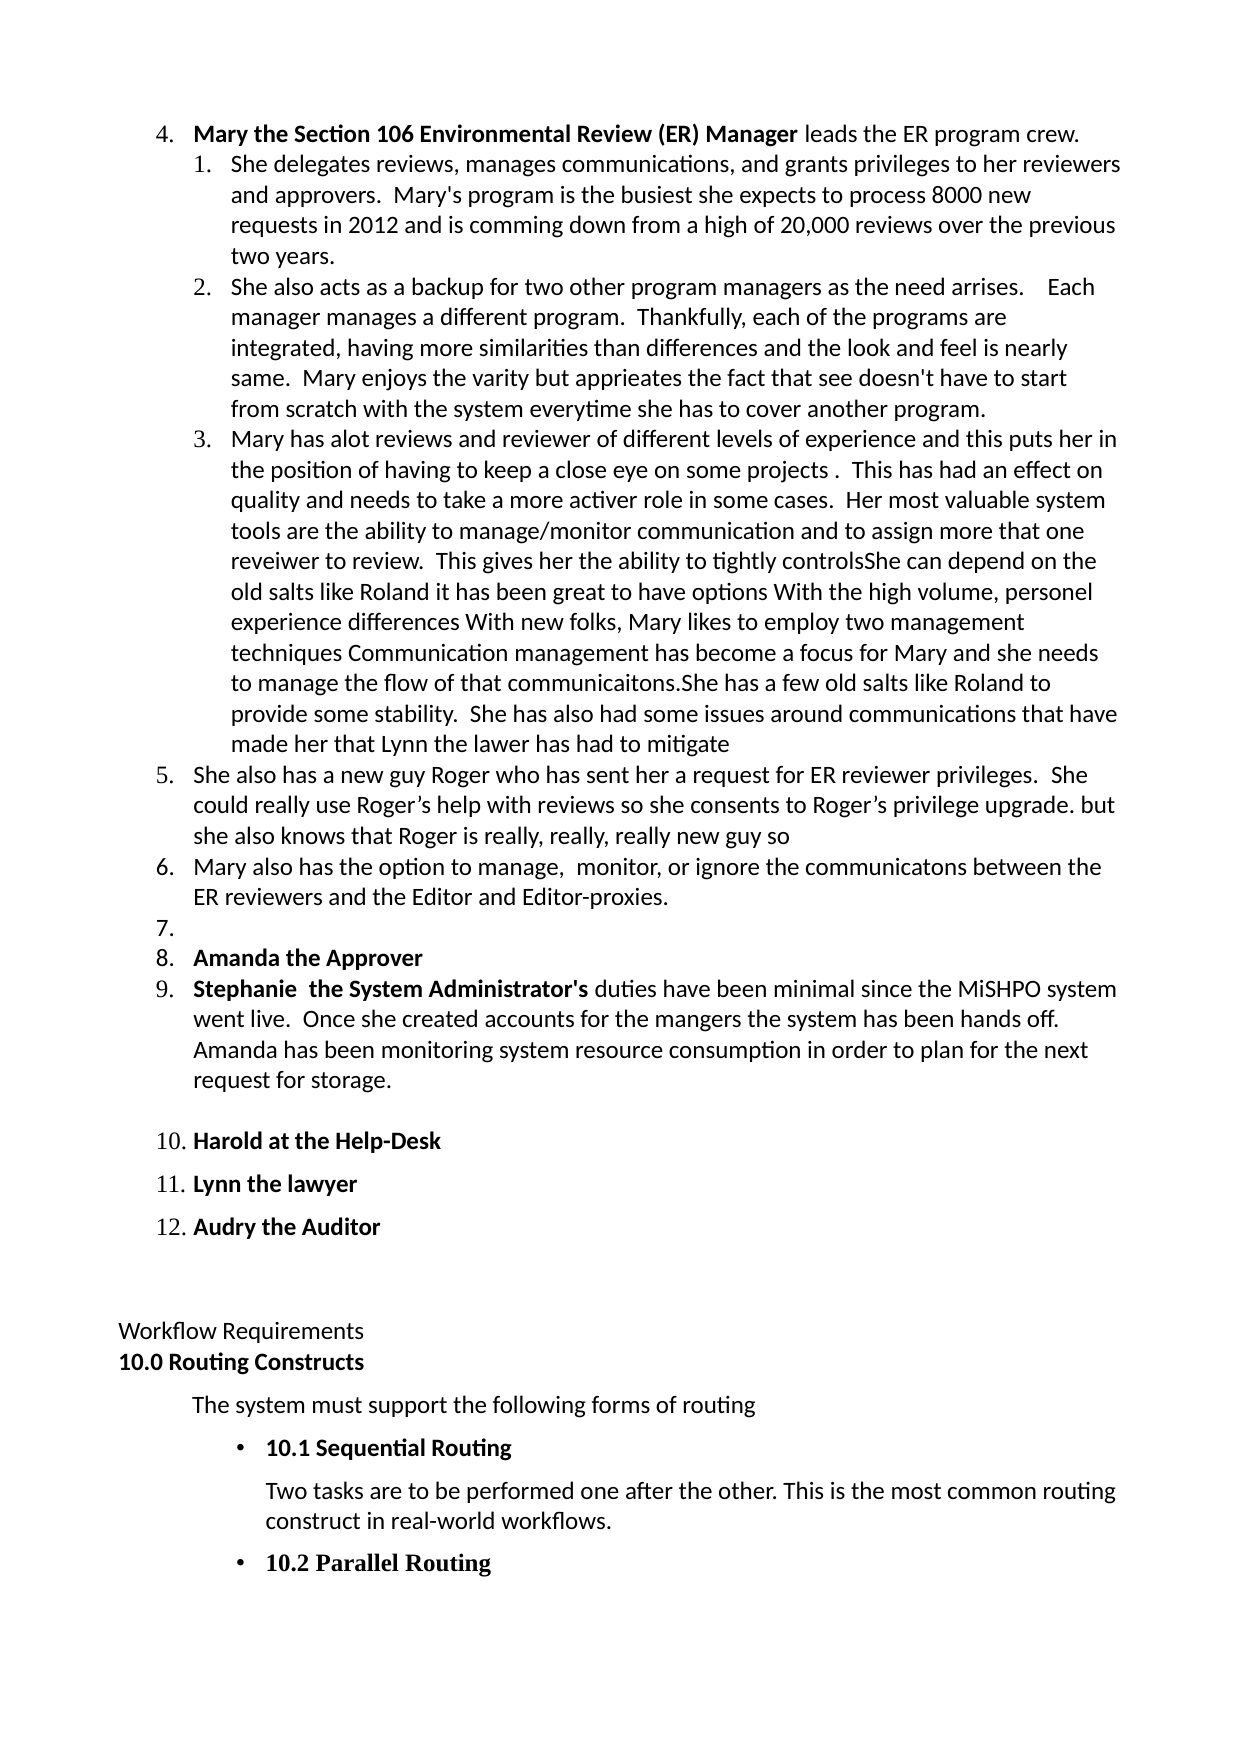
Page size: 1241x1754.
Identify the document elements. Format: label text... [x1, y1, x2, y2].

list Mary also has the option to manage, monitor, or ignore the communicatons between the ER reviewers and the Editor and Editor-proxies. [156, 851, 1122, 912]
list Lynn the lawyer [156, 1168, 1122, 1199]
list Mary has alot reviews and reviewer of different levels of experience and this puts her in the position of having to keep a close eye on some projects . This has had an effect on quality and needs to take a more activer role in some cases. Her most valuable system tools are the ability to manage/monitor communication and to assign more that one reveiwer to review. This gives her the ability to tightly controlsShe can depend on the old salts like Roland it has been great to have options With the high volume, personel experience differences With new folks, Mary likes to employ two management techniques Communication management has become a focus for Mary and she needs to manage the flow of that communicaitons.She has a few old salts like Roland to provide some stability. She has also had some issues around communications that have made her that Lynn the lawer has had to mitigate [193, 423, 1122, 759]
list Two tasks are to be performed one after the other. This is the most common routing construct in real-world workflows. [236, 1475, 1122, 1536]
list Amanda the Approver [156, 942, 1122, 973]
list Mary the Section 106 Environmental Review (ER) Manager leads the ER program crew. [156, 118, 1122, 149]
list Audry the Auditor [156, 1211, 1122, 1242]
list The system must support the following forms of routing [162, 1389, 1122, 1419]
list 10.2 Parallel Routing [236, 1548, 1122, 1577]
list Stephanie the System Administrator's duties have been minimal since the MiSHPO system went live. Once she created accounts for the mangers the system has been hands off. Amanda has been monitoring system resource consumption in order to plan for the next request for storage. [156, 973, 1122, 1095]
list 10.1 Sequential Routing [236, 1432, 1122, 1462]
list She also has a new guy Roger who has sent her a request for ER reviewer privileges. She could really use Roger’s help with reviews so she consents to Roger’s privilege upgrade. but she also knows that Roger is really, really, really new guy so [156, 759, 1122, 851]
list She delegates reviews, manages communications, and grants privileges to her reviewers and approvers. Mary's program is the busiest she expects to process 8000 new requests in 2012 and is comming down from a high of 20,000 reviews over the previous two years. [193, 149, 1122, 271]
text 10.0 Routing Constructs [118, 1346, 1122, 1376]
list Harold at the Help-Desk [156, 1125, 1122, 1156]
text Workflow Requirements [118, 1315, 1122, 1346]
list She also acts as a backup for two other program managers as the need arrises. Each manager manages a different program. Thankfully, each of the programs are integrated, having more similarities than differences and the look and feel is nearly same. Mary enjoys the varity but apprieates the fact that see doesn't have to start from scratch with the system everytime she has to cover another program. [193, 271, 1122, 423]
